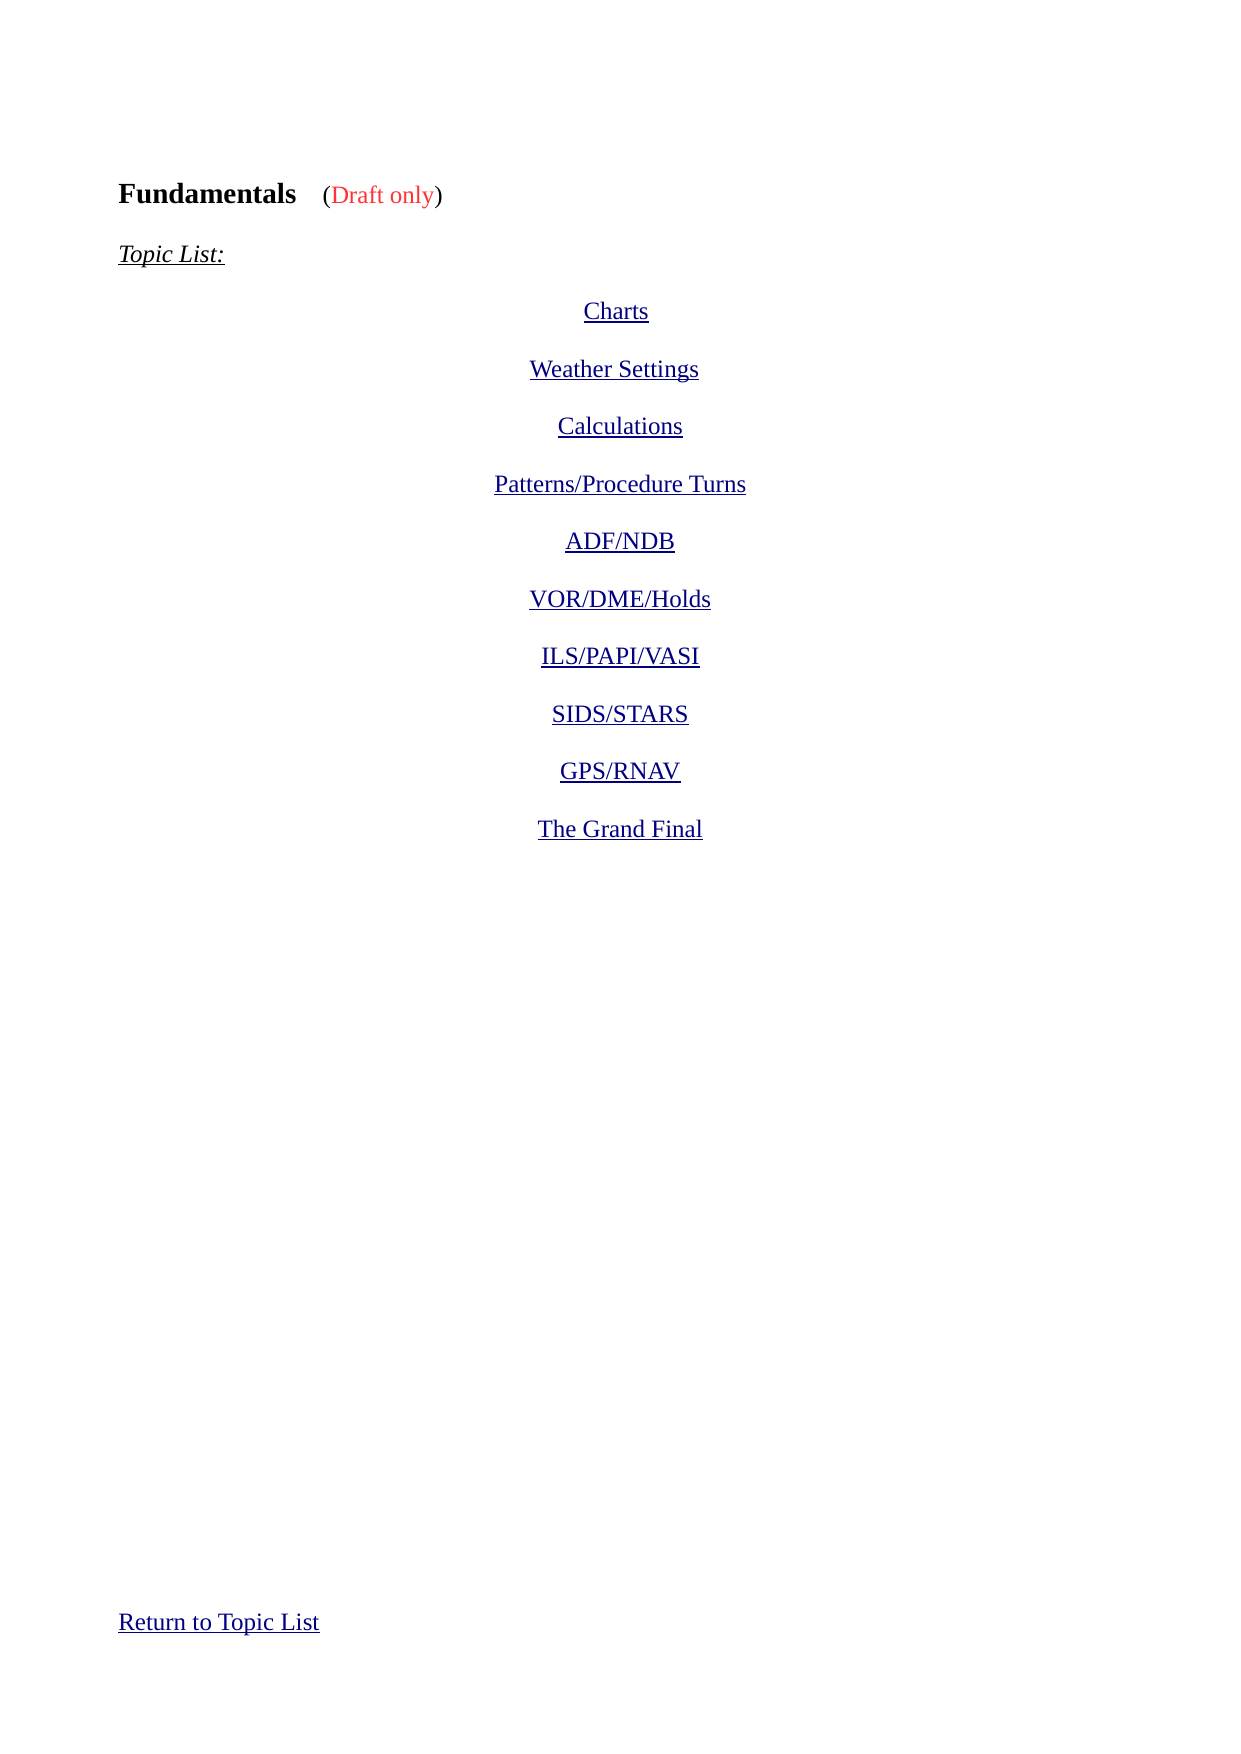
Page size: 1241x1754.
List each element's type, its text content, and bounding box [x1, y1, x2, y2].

text ADF/NDB [118, 526, 1122, 555]
text Fundamentals (Draft only) [118, 176, 1122, 210]
text SIDS/STARS [118, 699, 1122, 727]
text VOR/DME/Holds [118, 584, 1122, 612]
text Topic List: [118, 239, 1122, 267]
text The Grand Final [118, 814, 1122, 842]
text ILS/PAPI/VASI [118, 641, 1122, 670]
text GPS/RNAV [118, 756, 1122, 785]
text Patterns/Procedure Turns [118, 469, 1122, 497]
text Charts [118, 296, 1122, 325]
text Weather Settings [118, 354, 1122, 382]
text Calculations [118, 411, 1122, 440]
